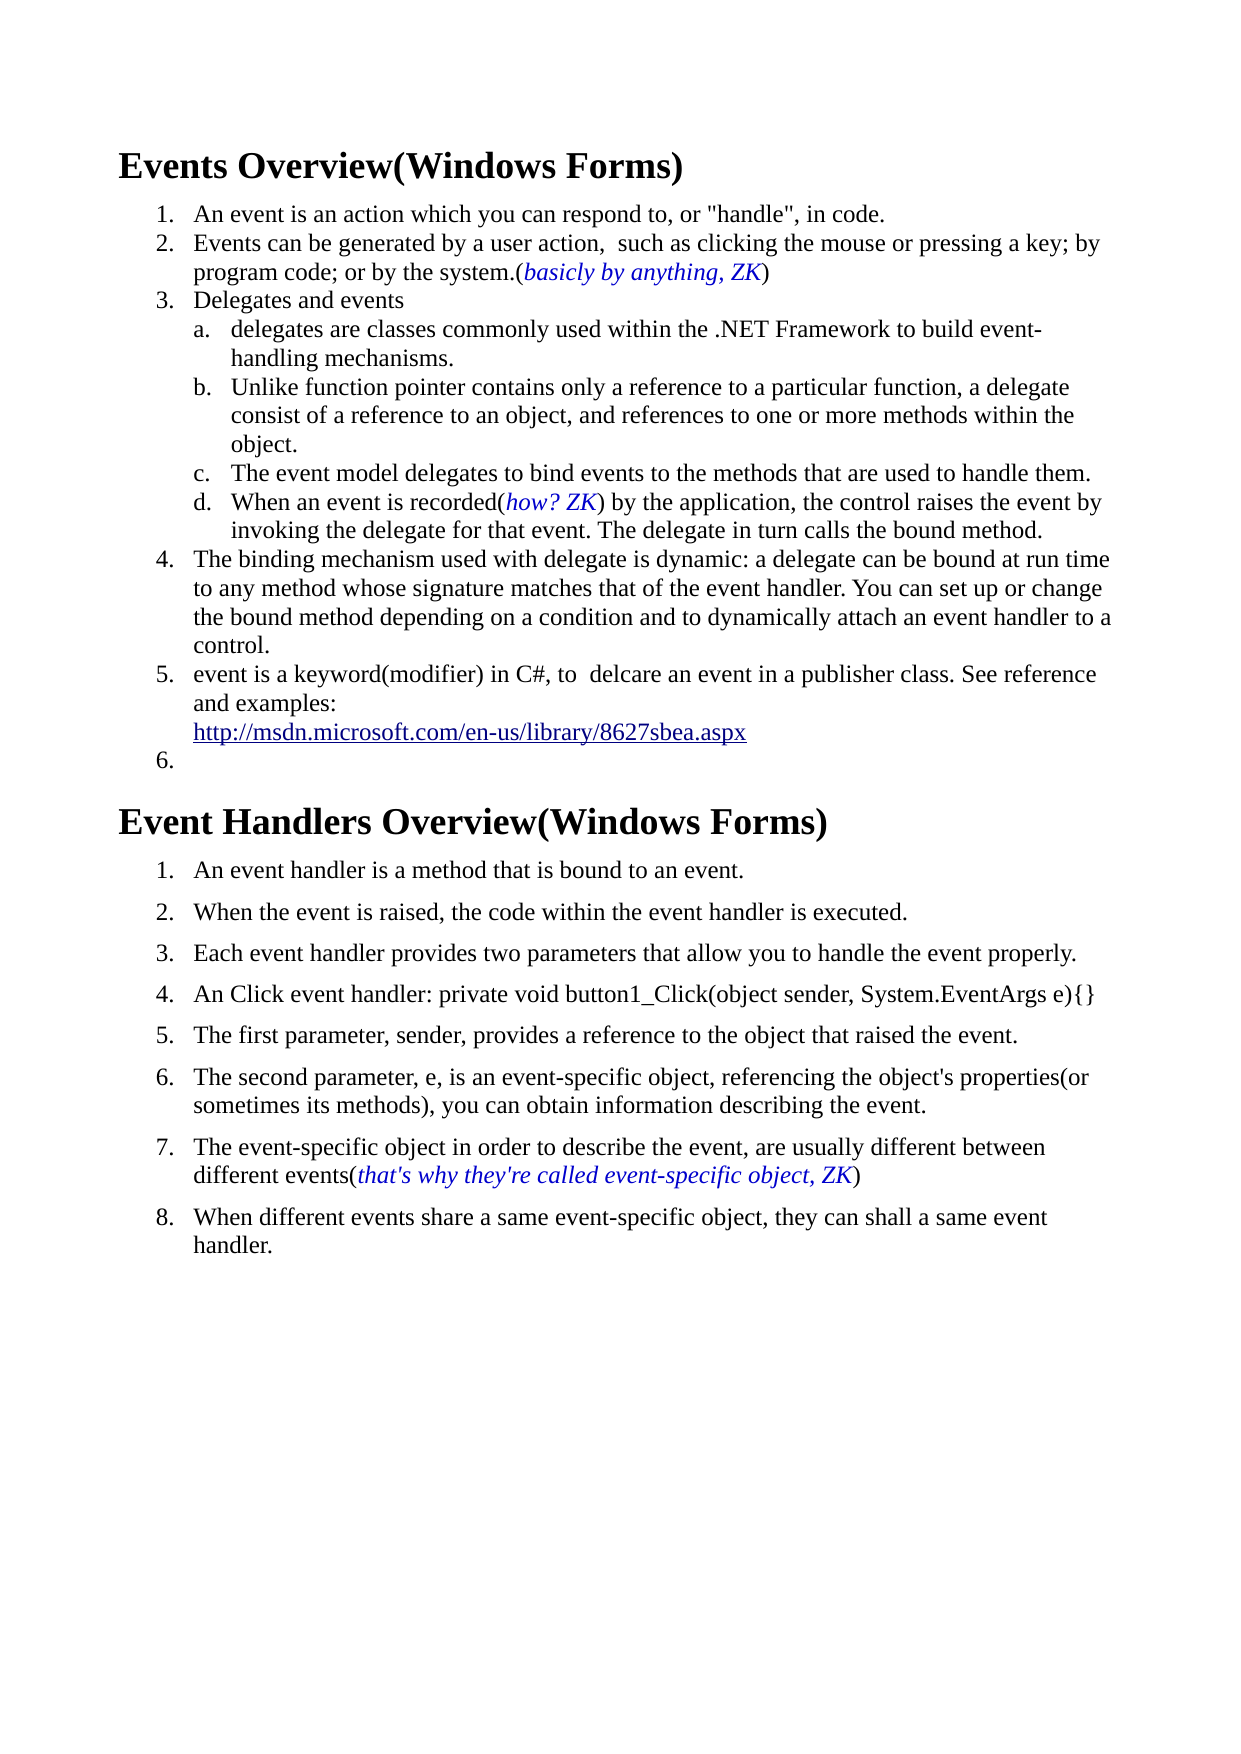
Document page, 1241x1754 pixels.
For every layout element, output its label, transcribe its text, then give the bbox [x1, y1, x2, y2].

list An event is an action which you can respond to, or "handle", in code. [156, 199, 1122, 228]
list event is a keyword(modifier) in C#, to delcare an event in a publisher class. See reference and examples: [156, 659, 1122, 717]
list The binding mechanism used with delegate is dynamic: a delegate can be bound at run time to any method whose signature matches that of the event handler. You can set up or change the bound method depending on a condition and to dynamically attach an event handler to a control. [156, 544, 1122, 659]
list http://msdn.microsoft.com/en-us/library/8627sbea.aspx [156, 717, 1122, 746]
list Events can be generated by a user action, such as clicking the mouse or pressing a key; by program code; or by the system.(basicly by anything, ZK) [156, 228, 1122, 286]
list delegates are classes commonly used within the .NET Framework to build event-handling mechanisms. [193, 314, 1122, 372]
list Delegates and events [156, 286, 1122, 314]
list An event handler is a method that is bound to an event. [156, 855, 1122, 884]
list Unlike function pointer contains only a reference to a particular function, a delegate consist of a reference to an object, and references to one or more methods within the object. [193, 372, 1122, 458]
list The event model delegates to bind events to the methods that are used to handle them. [193, 458, 1122, 487]
list An Click event handler: private void button1_Click(object sender, System.EventArgs e){} [156, 979, 1122, 1008]
subtitle Event Handlers Overview(Windows Forms) [118, 799, 1122, 843]
list The second parameter, e, is an event-specific object, referencing the object's properties(or sometimes its methods), you can obtain information describing the event. [156, 1062, 1122, 1119]
list The event-specific object in order to describe the event, are usually different between different events(that's why they're called event-specific object, ZK) [156, 1132, 1122, 1189]
list When the event is raised, the code within the event handler is executed. [156, 897, 1122, 925]
list Each event handler provides two parameters that allow you to handle the event properly. [156, 938, 1122, 967]
list The first parameter, sender, provides a reference to the object that raised the event. [156, 1020, 1122, 1049]
list When an event is recorded(how? ZK) by the application, the control raises the event by invoking the delegate for that event. The delegate in turn calls the bound method. [193, 487, 1122, 544]
list When different events share a same event-specific object, they can shall a same event handler. [156, 1202, 1122, 1259]
subtitle Events Overview(Windows Forms) [118, 143, 1122, 187]
